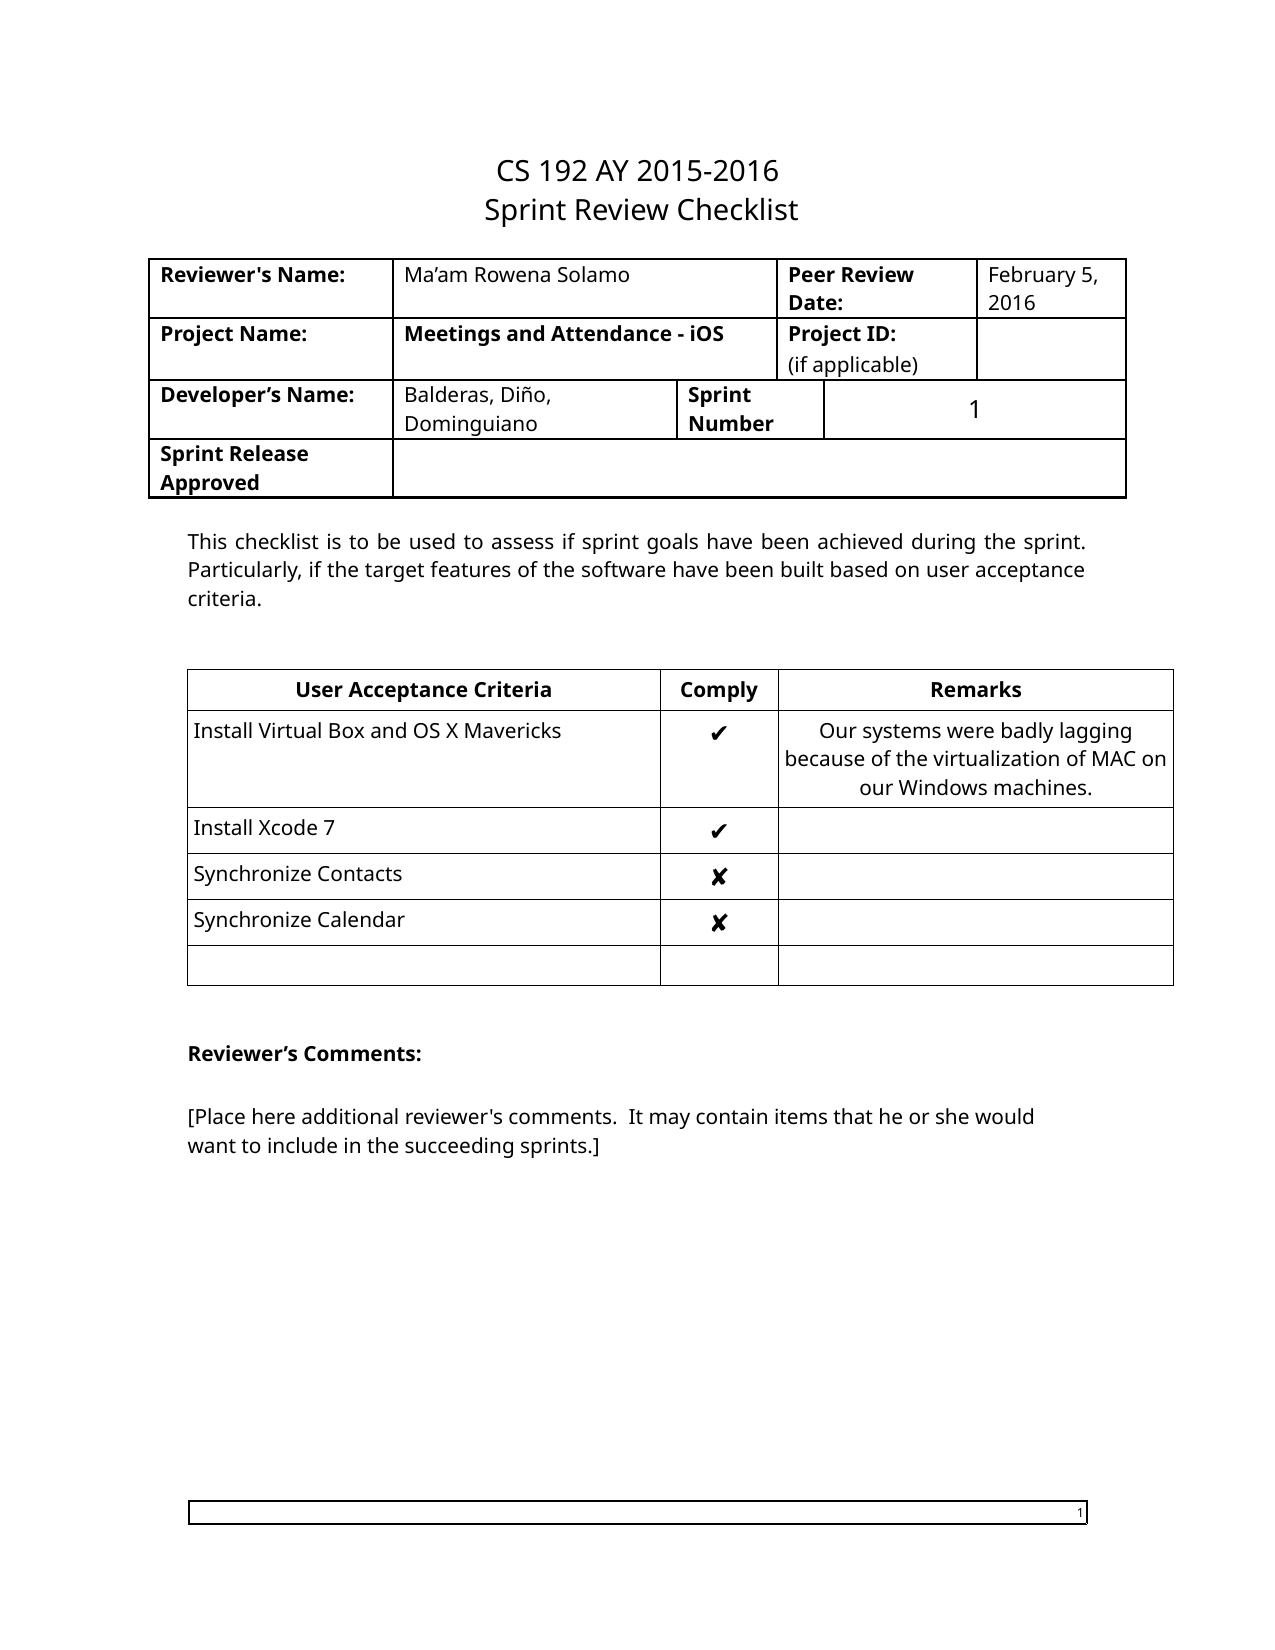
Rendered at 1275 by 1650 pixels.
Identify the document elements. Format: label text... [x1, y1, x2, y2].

table_cell ✔ [661, 808, 778, 853]
table_cell Sprint Number [678, 381, 823, 437]
table_cell Project Name: [150, 319, 392, 378]
table_cell [394, 440, 1125, 496]
table_header February 5, 2016 [978, 260, 1125, 317]
table_cell Project ID: [778, 319, 976, 348]
table_cell [779, 854, 1173, 899]
table_cell Meetings and Attendance - iOS [394, 319, 776, 378]
table_cell Developer’s Name: [150, 381, 392, 437]
table_cell Synchronize Contacts [188, 854, 660, 899]
table_cell Install Virtual Box and OS X Mavericks [188, 711, 660, 807]
table_header Peer Review Date: [778, 260, 976, 317]
table_header Reviewer's Name: [150, 260, 392, 317]
table_cell ✔ [661, 711, 778, 807]
subtitle Reviewer’s Comments: [187, 1039, 1087, 1096]
table_cell Sprint Release Approved [150, 440, 392, 496]
table_cell ✘ [661, 900, 778, 945]
table_header Comply [661, 670, 778, 709]
table_cell Our systems were badly lagging because of the virtualization of MAC on our Windows machines. [779, 711, 1173, 807]
table_cell [978, 319, 1125, 378]
table_cell ✘ [661, 854, 778, 899]
table_cell Install Xcode 7 [188, 808, 660, 853]
table_cell [188, 946, 660, 985]
table_header Remarks [779, 670, 1173, 709]
table_header User Acceptance Criteria [188, 670, 660, 709]
text CS 192 AY 2015-2016 [187, 150, 1087, 190]
text Sprint Review Checklist [187, 190, 1087, 229]
text This checklist is to be used to assess if sprint goals have been achieved during the sprint. Particularly, if the target features of the software have been built based on user acceptance criteria. [187, 527, 1087, 612]
table_cell 1 [825, 381, 1125, 437]
table_cell (if applicable) [778, 348, 976, 378]
table_cell [779, 900, 1173, 945]
table_cell [661, 946, 778, 985]
table_cell [779, 808, 1173, 853]
table_cell [779, 946, 1173, 985]
text [Place here additional reviewer's comments. It may contain items that he or she would want to include in the succeeding sprints.] [187, 1102, 1087, 1159]
table_header Ma’am Rowena Solamo [394, 260, 776, 317]
table_cell Balderas, Diño, Dominguiano [394, 381, 676, 437]
table_cell Synchronize Calendar [188, 900, 660, 945]
